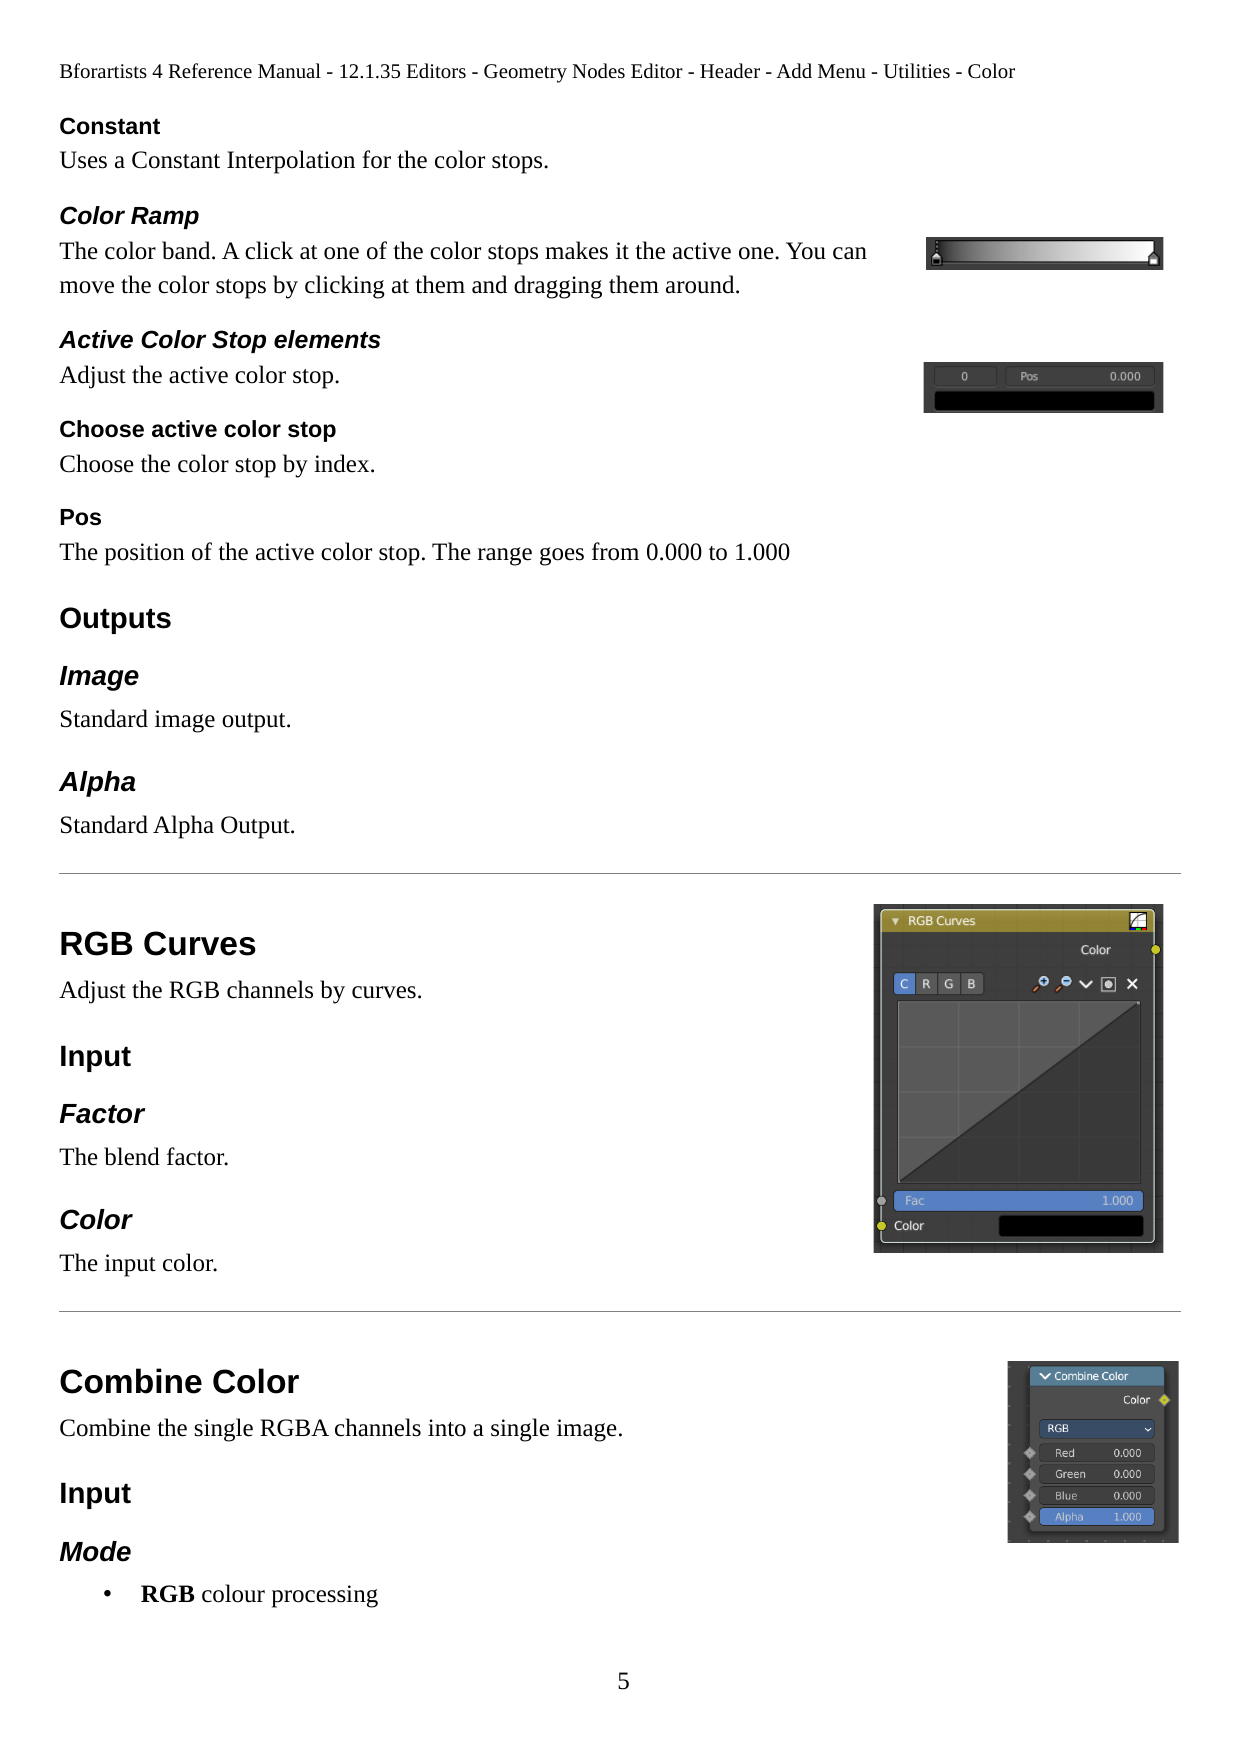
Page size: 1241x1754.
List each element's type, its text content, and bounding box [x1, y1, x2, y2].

subtitle Color [59, 1203, 873, 1235]
text Standard Alpha Output. [59, 810, 1181, 838]
subtitle Choose active color stop [59, 416, 1181, 442]
subtitle Input [59, 1476, 1007, 1510]
text Choose the color stop by index. [59, 449, 1181, 477]
picture [926, 237, 1164, 270]
text The input color. [59, 1248, 1181, 1276]
subtitle Image [59, 659, 1181, 691]
picture [1007, 1361, 1179, 1543]
text Uses a Constant Interpolation for the color stops. [59, 146, 1181, 174]
subtitle Factor [59, 1097, 873, 1129]
picture [923, 362, 1164, 413]
subtitle Outputs [59, 601, 1181, 634]
subtitle [1164, 1097, 1181, 1129]
text The blend factor. [59, 1142, 873, 1170]
text Combine the single RGBA channels into a single image. [59, 1413, 1007, 1442]
text Adjust the active color stop. [59, 360, 1181, 389]
subtitle Input [59, 1038, 873, 1072]
subtitle Color Ramp [59, 201, 1181, 229]
text The position of the active color stop. The range goes from 0.000 to 1.000 [59, 537, 1181, 566]
subtitle Mode [59, 1535, 1181, 1567]
text Standard image output. [59, 704, 1181, 732]
picture [873, 904, 1164, 1253]
text The color band. A click at one of the color stops makes it the active one. You can move the color stops by clicking at them and dragging them around. [59, 236, 1181, 299]
subtitle RGB Curves [59, 924, 873, 962]
subtitle [1164, 924, 1181, 962]
subtitle Pos [59, 504, 1181, 531]
subtitle Alpha [59, 765, 1181, 797]
subtitle Combine Color [59, 1362, 1007, 1400]
list RGB colour processing [103, 1579, 1181, 1608]
text [1164, 1142, 1181, 1170]
subtitle Active Color Stop elements [59, 326, 1181, 354]
text Adjust the RGB channels by curves. [59, 975, 873, 1004]
subtitle Constant [59, 113, 1181, 139]
subtitle [1164, 1038, 1181, 1072]
subtitle [1164, 1203, 1181, 1235]
